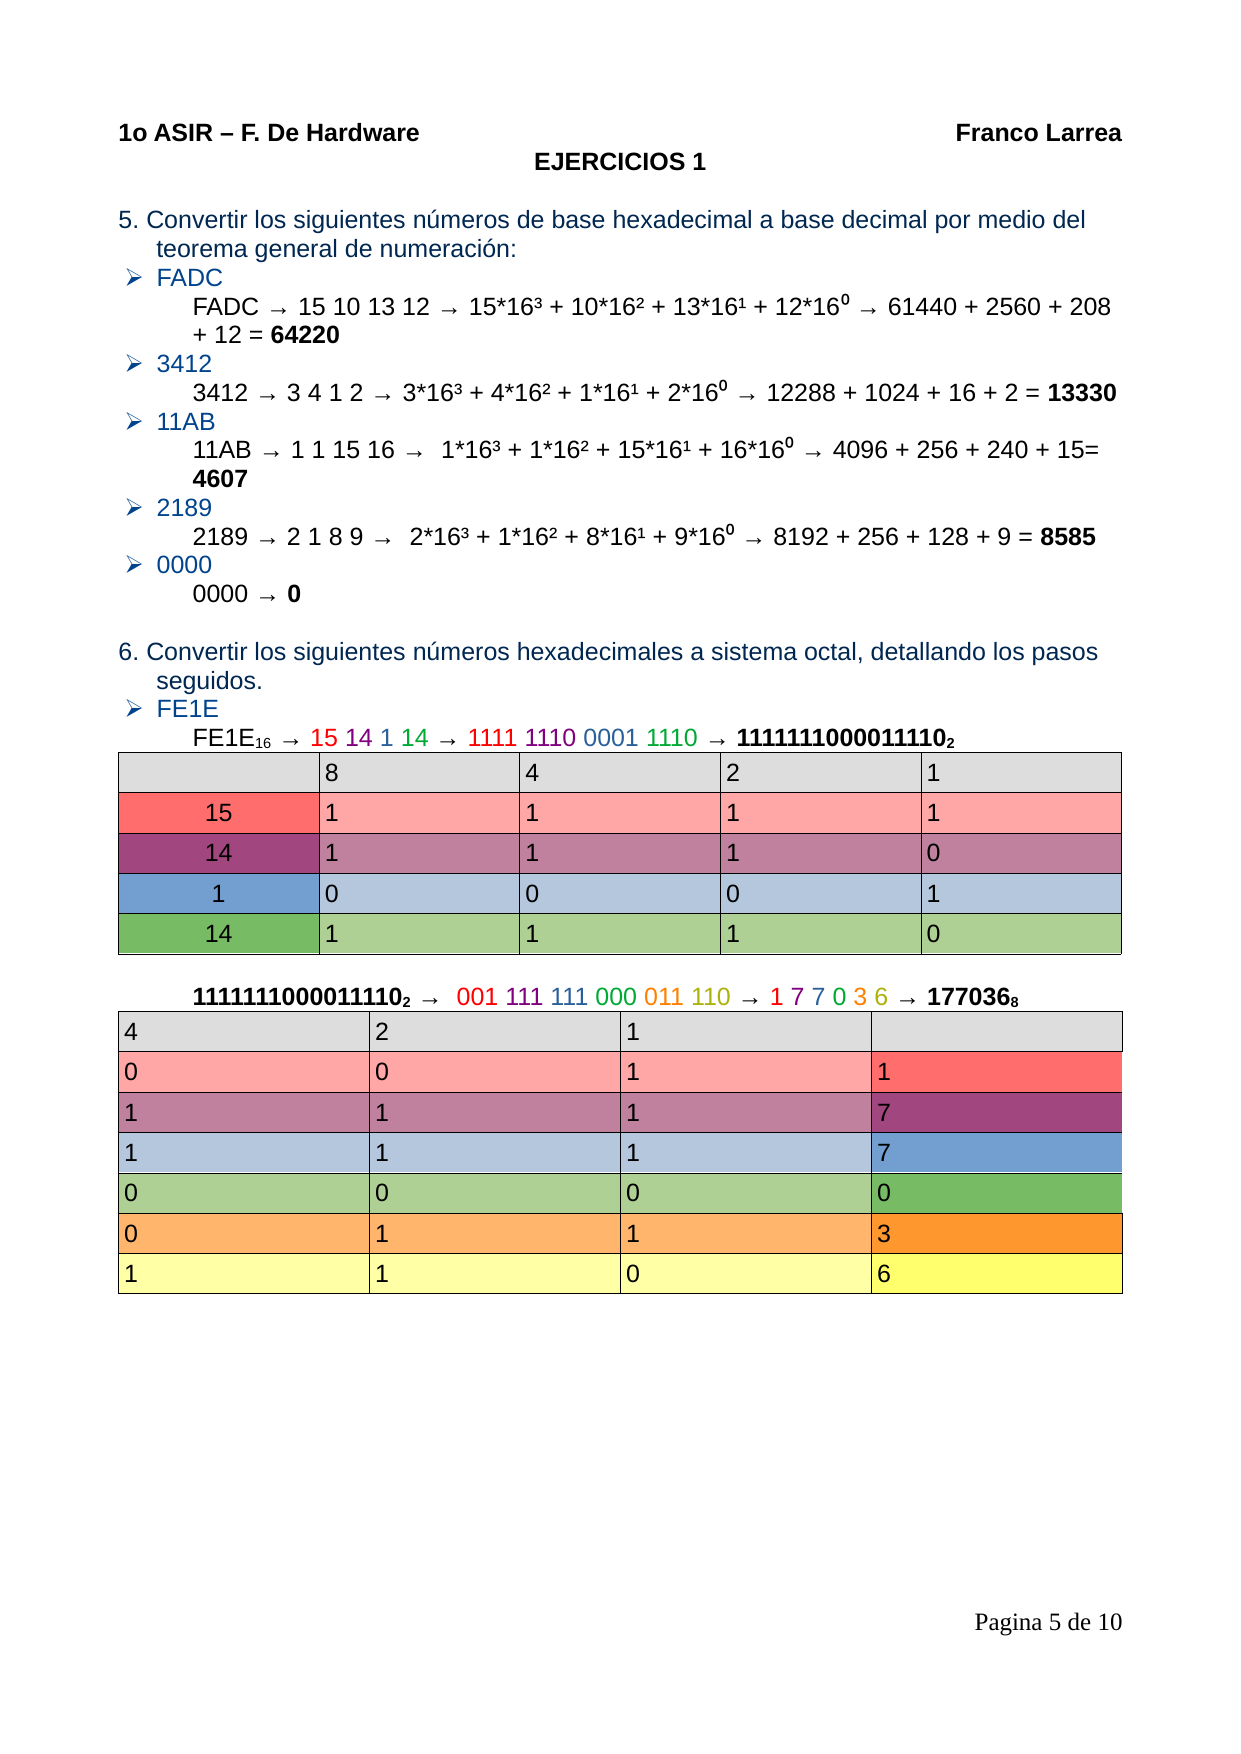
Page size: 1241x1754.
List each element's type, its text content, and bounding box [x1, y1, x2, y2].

table_cell 0 [621, 1174, 871, 1213]
table_cell 1 [520, 914, 720, 953]
table_cell 0 [119, 1052, 369, 1092]
table_cell 14 [119, 834, 319, 873]
table_cell 1 [119, 1133, 369, 1172]
table_cell 1 [922, 874, 1121, 913]
text 2189 → 2 1 8 9 → 2*16³ + 1*16² + 8*16¹ + 9*16⁰ → 8192 + 256 + 128 + 9 = 8585 [192, 522, 1122, 551]
subtitle 11AB [124, 407, 1122, 435]
text FE1E16 → 15 14 1 14 → 1111 1110 0001 1110 → 11111110000111102 [192, 723, 1122, 752]
table_cell 1 [370, 1093, 620, 1132]
table_cell 1 [872, 1052, 1122, 1092]
table_cell 0 [320, 874, 519, 913]
table_cell 1 [370, 1133, 620, 1172]
table_header 2 [721, 753, 921, 792]
table_cell 0 [621, 1254, 871, 1293]
table_cell 14 [119, 914, 319, 953]
subtitle 2189 [124, 493, 1122, 522]
table_cell 1 [621, 1133, 871, 1172]
table_header 4 [119, 1012, 369, 1051]
table_cell 0 [119, 1174, 369, 1213]
text 11AB → 1 1 15 16 → 1*16³ + 1*16² + 15*16¹ + 16*16⁰ → 4096 + 256 + 240 + 15= 4607 [192, 435, 1122, 493]
table_cell 1 [520, 793, 720, 833]
table_cell 1 [119, 874, 319, 913]
table_cell 1 [721, 834, 921, 873]
table_cell 1 [621, 1214, 871, 1253]
table_header [872, 1012, 1122, 1051]
table_cell 7 [872, 1133, 1122, 1172]
table_cell 15 [119, 793, 319, 833]
table_cell 1 [370, 1254, 620, 1293]
table_cell 1 [320, 793, 519, 833]
subtitle FADC [124, 263, 1122, 291]
text 3412 → 3 4 1 2 → 3*16³ + 4*16² + 1*16¹ + 2*16⁰ → 12288 + 1024 + 16 + 2 = 13330 [192, 378, 1122, 407]
table_cell 0 [370, 1052, 620, 1092]
table_cell 1 [721, 793, 921, 833]
table_cell 0 [922, 914, 1121, 953]
table_cell 0 [721, 874, 921, 913]
table_cell 1 [520, 834, 720, 873]
table_cell 1 [119, 1093, 369, 1132]
table_cell 0 [922, 834, 1121, 873]
table_cell 1 [119, 1254, 369, 1293]
table_cell 1 [721, 914, 921, 953]
table_cell 1 [621, 1093, 871, 1132]
table_header 1 [621, 1012, 871, 1051]
table_cell 1 [370, 1214, 620, 1253]
table_header [119, 753, 319, 792]
table_header 1 [922, 753, 1121, 792]
table_cell 0 [119, 1214, 369, 1253]
subtitle 3412 [124, 349, 1122, 378]
subtitle Convertir los siguientes números de base hexadecimal a base decimal por medio del teorema general de numeración: [118, 205, 1122, 263]
subtitle FE1E [124, 694, 1122, 723]
table_cell 6 [872, 1254, 1122, 1293]
text FADC → 15 10 13 12 → 15*16³ + 10*16² + 13*16¹ + 12*16⁰ → 61440 + 2560 + 208 + 12 = 64220 [192, 291, 1122, 349]
table_cell 3 [872, 1214, 1122, 1253]
text 11111110000111102 → 001 111 111 000 011 110 → 1 7 7 0 3 6 → 1770368 [192, 982, 1122, 1011]
table_cell 1 [320, 914, 519, 953]
table_header 4 [520, 753, 720, 792]
table_cell 1 [621, 1052, 871, 1092]
table_cell 7 [872, 1093, 1122, 1132]
subtitle Convertir los siguientes números hexadecimales a sistema octal, detallando los pasos seguidos. [118, 637, 1122, 694]
table_header 2 [370, 1012, 620, 1051]
table_cell 0 [872, 1174, 1122, 1213]
table_cell 1 [922, 793, 1121, 833]
table_header 8 [320, 753, 519, 792]
subtitle 0000 [124, 551, 1122, 579]
table_cell 0 [370, 1174, 620, 1213]
text 0000 → 0 [192, 579, 1122, 608]
table_cell 1 [320, 834, 519, 873]
table_cell 0 [520, 874, 720, 913]
